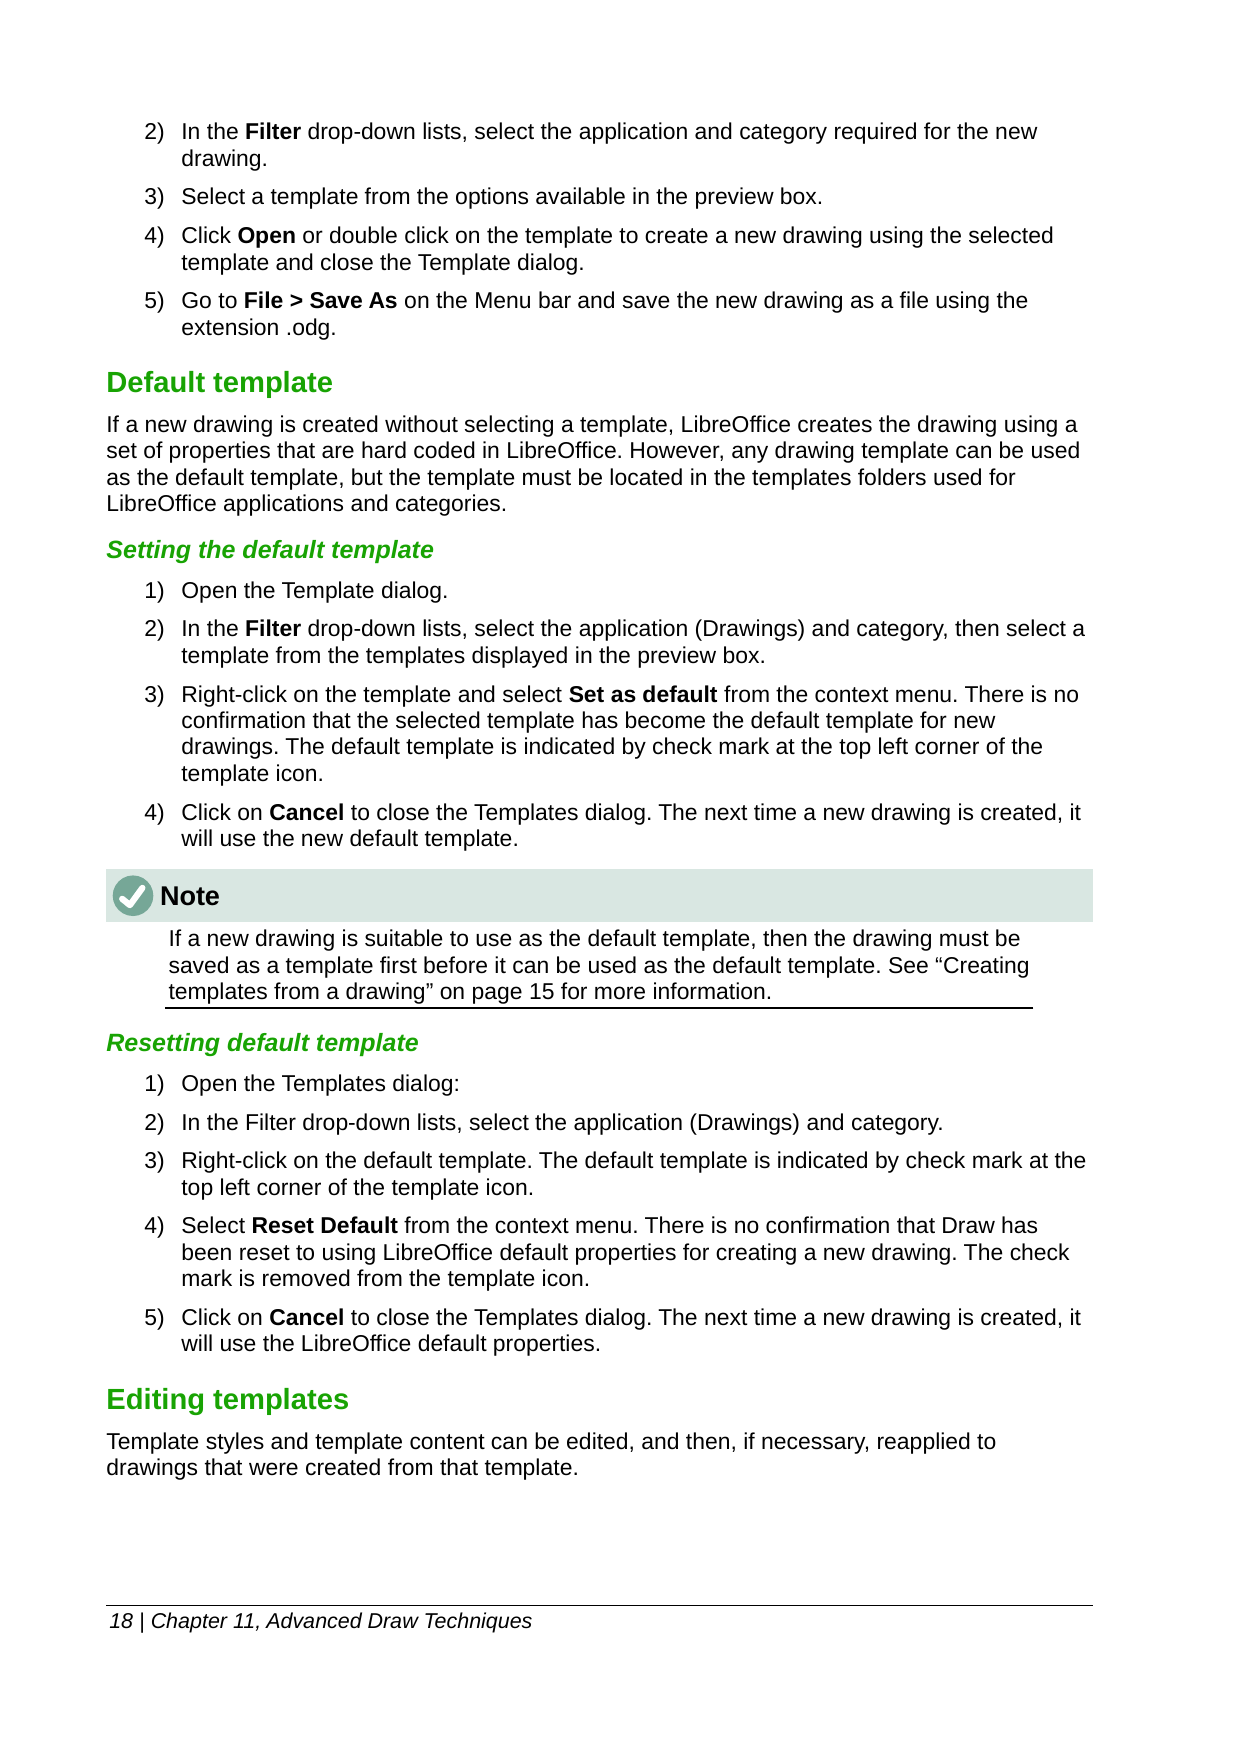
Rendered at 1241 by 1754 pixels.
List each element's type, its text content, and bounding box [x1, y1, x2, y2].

subtitle Editing templates [106, 1382, 1093, 1415]
subtitle Note [106, 869, 1093, 922]
list In the Filter drop-down lists, select the application (Drawings) and category. [164, 1108, 1093, 1135]
list Right-click on the default template. The default template is indicated by check mark at the top left corner of the template icon. [164, 1147, 1093, 1200]
list In the Filter drop-down lists, select the application and category required for the new drawing. [164, 118, 1093, 171]
list Right-click on the template and select Set as default from the context menu. There is no confirmation that the selected template has become the default template for new drawings. The default template is indicated by check mark at the top left corner of the template icon. [164, 681, 1093, 786]
list Open the Template dialog. [164, 577, 1093, 603]
list In the Filter drop-down lists, select the application (Drawings) and category, then select a template from the templates displayed in the preview box. [164, 615, 1093, 668]
subtitle Resetting default template [106, 1028, 1093, 1057]
subtitle Setting the default template [106, 535, 1093, 564]
list Open the Templates dialog: [164, 1069, 1093, 1096]
list Go to File > Save As on the Menu bar and save the new drawing as a file using the extension .odg. [164, 287, 1093, 340]
list Click on Cancel to close the Templates dialog. The next time a new drawing is created, it will use the LibreOffice default properties. [164, 1304, 1093, 1357]
text Template styles and template content can be edited, and then, if necessary, reapplied to drawings that were created from that template. [106, 1428, 1093, 1481]
list Click Open or double click on the template to create a new drawing using the selected template and close the Template dialog. [164, 222, 1093, 275]
text If a new drawing is suitable to use as the default template, then the drawing must be saved as a template first before it can be used as the default template. See “Creating templates from a drawing” on page 15 for more information. [165, 922, 1033, 1007]
list Click on Cancel to close the Templates dialog. The next time a new drawing is created, it will use the new default template. [164, 798, 1093, 851]
text If a new drawing is created without selecting a template, LibreOffice creates the drawing using a set of properties that are hard coded in LibreOffice. However, any drawing template can be used as the default template, but the template must be located in the templates folders used for LibreOffice applications and categories. [106, 411, 1093, 517]
subtitle Default template [106, 365, 1093, 399]
list Select Reset Default from the context menu. There is no confirmation that Draw has been reset to using LibreOffice default properties for creating a new drawing. The check mark is removed from the template icon. [164, 1212, 1093, 1292]
list Select a template from the options available in the preview box. [164, 183, 1093, 210]
